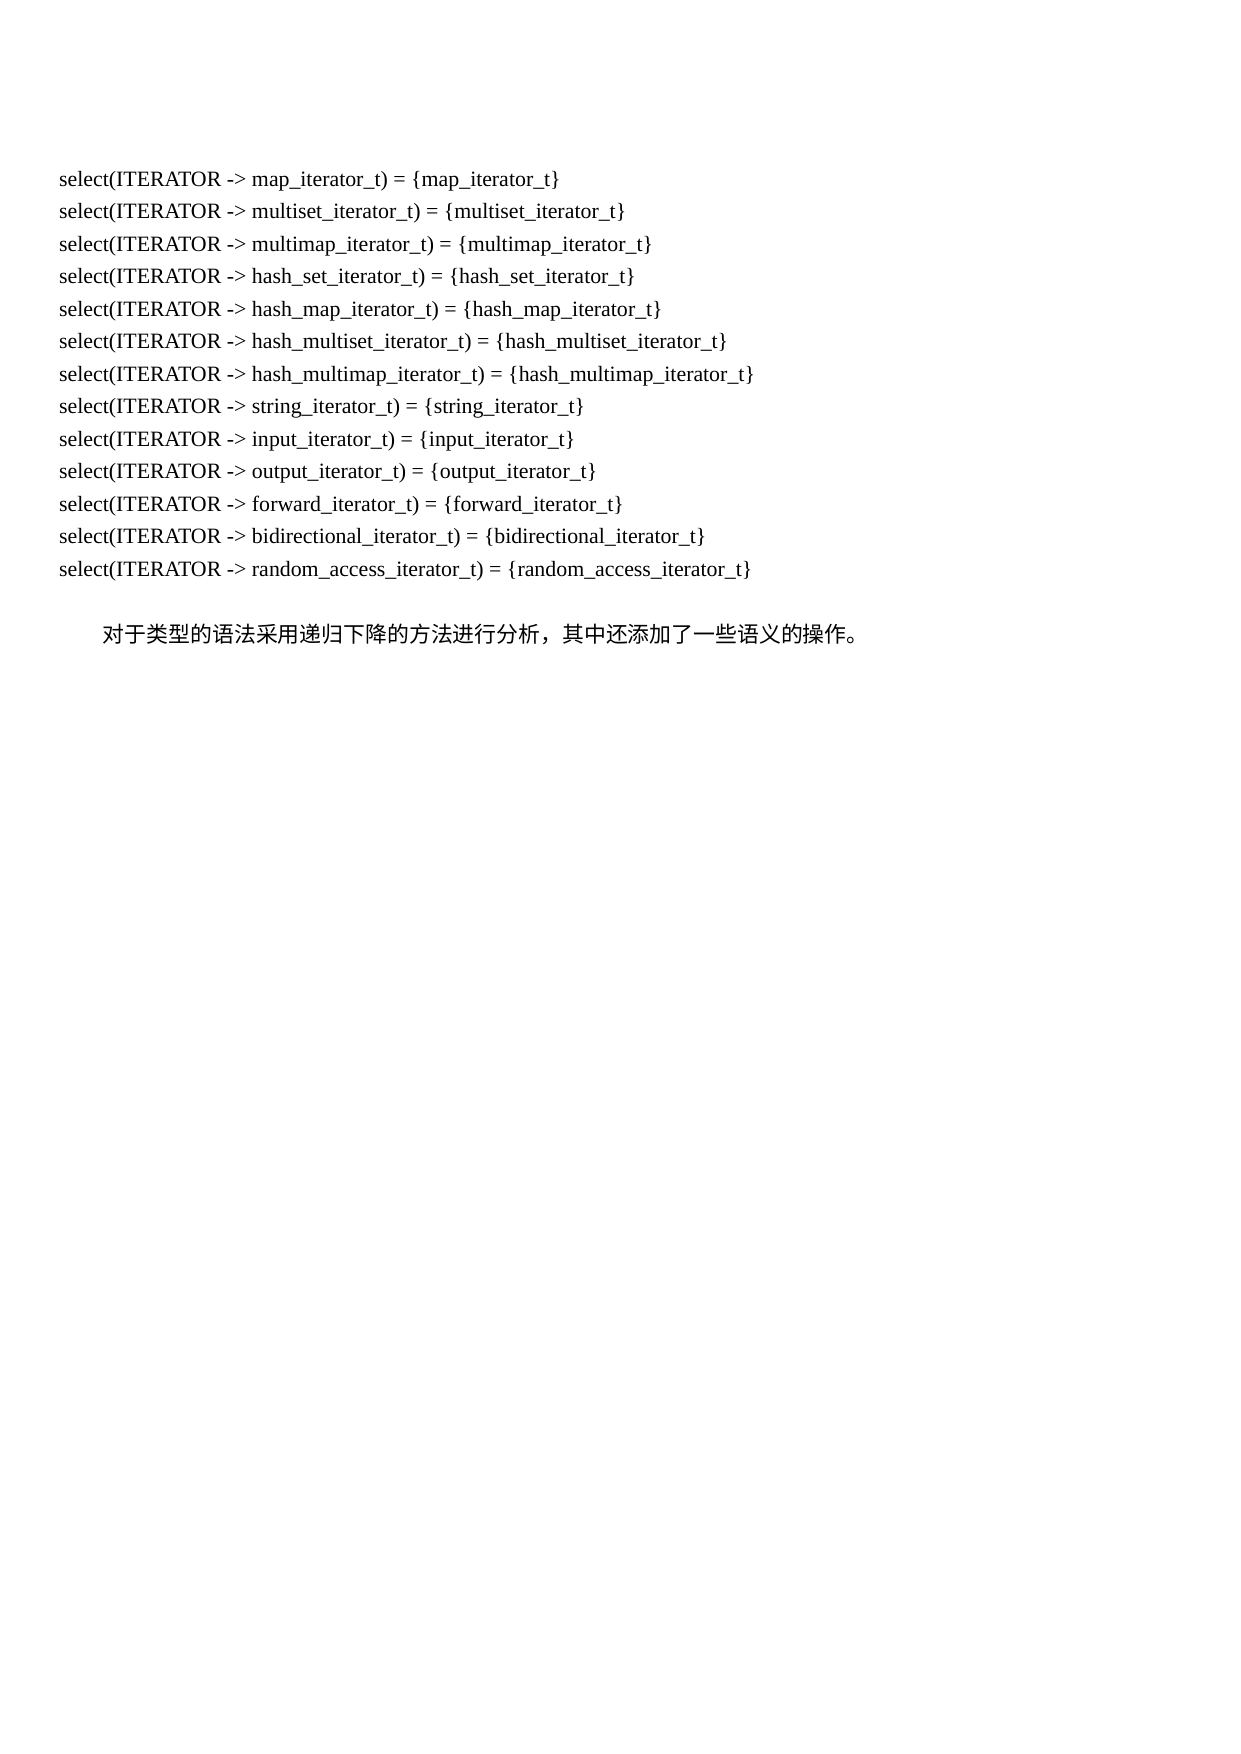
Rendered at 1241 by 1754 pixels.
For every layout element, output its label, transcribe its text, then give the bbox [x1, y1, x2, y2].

text select(ITERATOR -> multiset_iterator_t) = {multiset_iterator_t} [59, 194, 1181, 227]
text select(ITERATOR -> bidirectional_iterator_t) = {bidirectional_iterator_t} [59, 519, 1181, 552]
text select(ITERATOR -> hash_multimap_iterator_t) = {hash_multimap_iterator_t} [59, 357, 1181, 389]
text select(ITERATOR -> input_iterator_t) = {input_iterator_t} [59, 422, 1181, 454]
text 对于类型的语法采用递归下降的方法进行分析，其中还添加了一些语义的操作。 [59, 617, 1181, 649]
text select(ITERATOR -> hash_multiset_iterator_t) = {hash_multiset_iterator_t} [59, 324, 1181, 357]
text select(ITERATOR -> hash_set_iterator_t) = {hash_set_iterator_t} [59, 259, 1181, 292]
text select(ITERATOR -> multimap_iterator_t) = {multimap_iterator_t} [59, 227, 1181, 259]
text select(ITERATOR -> string_iterator_t) = {string_iterator_t} [59, 389, 1181, 422]
text select(ITERATOR -> forward_iterator_t) = {forward_iterator_t} [59, 487, 1181, 519]
text select(ITERATOR -> hash_map_iterator_t) = {hash_map_iterator_t} [59, 292, 1181, 324]
text select(ITERATOR -> random_access_iterator_t) = {random_access_iterator_t} [59, 552, 1181, 584]
text select(ITERATOR -> map_iterator_t) = {map_iterator_t} [59, 162, 1181, 194]
text select(ITERATOR -> output_iterator_t) = {output_iterator_t} [59, 454, 1181, 487]
